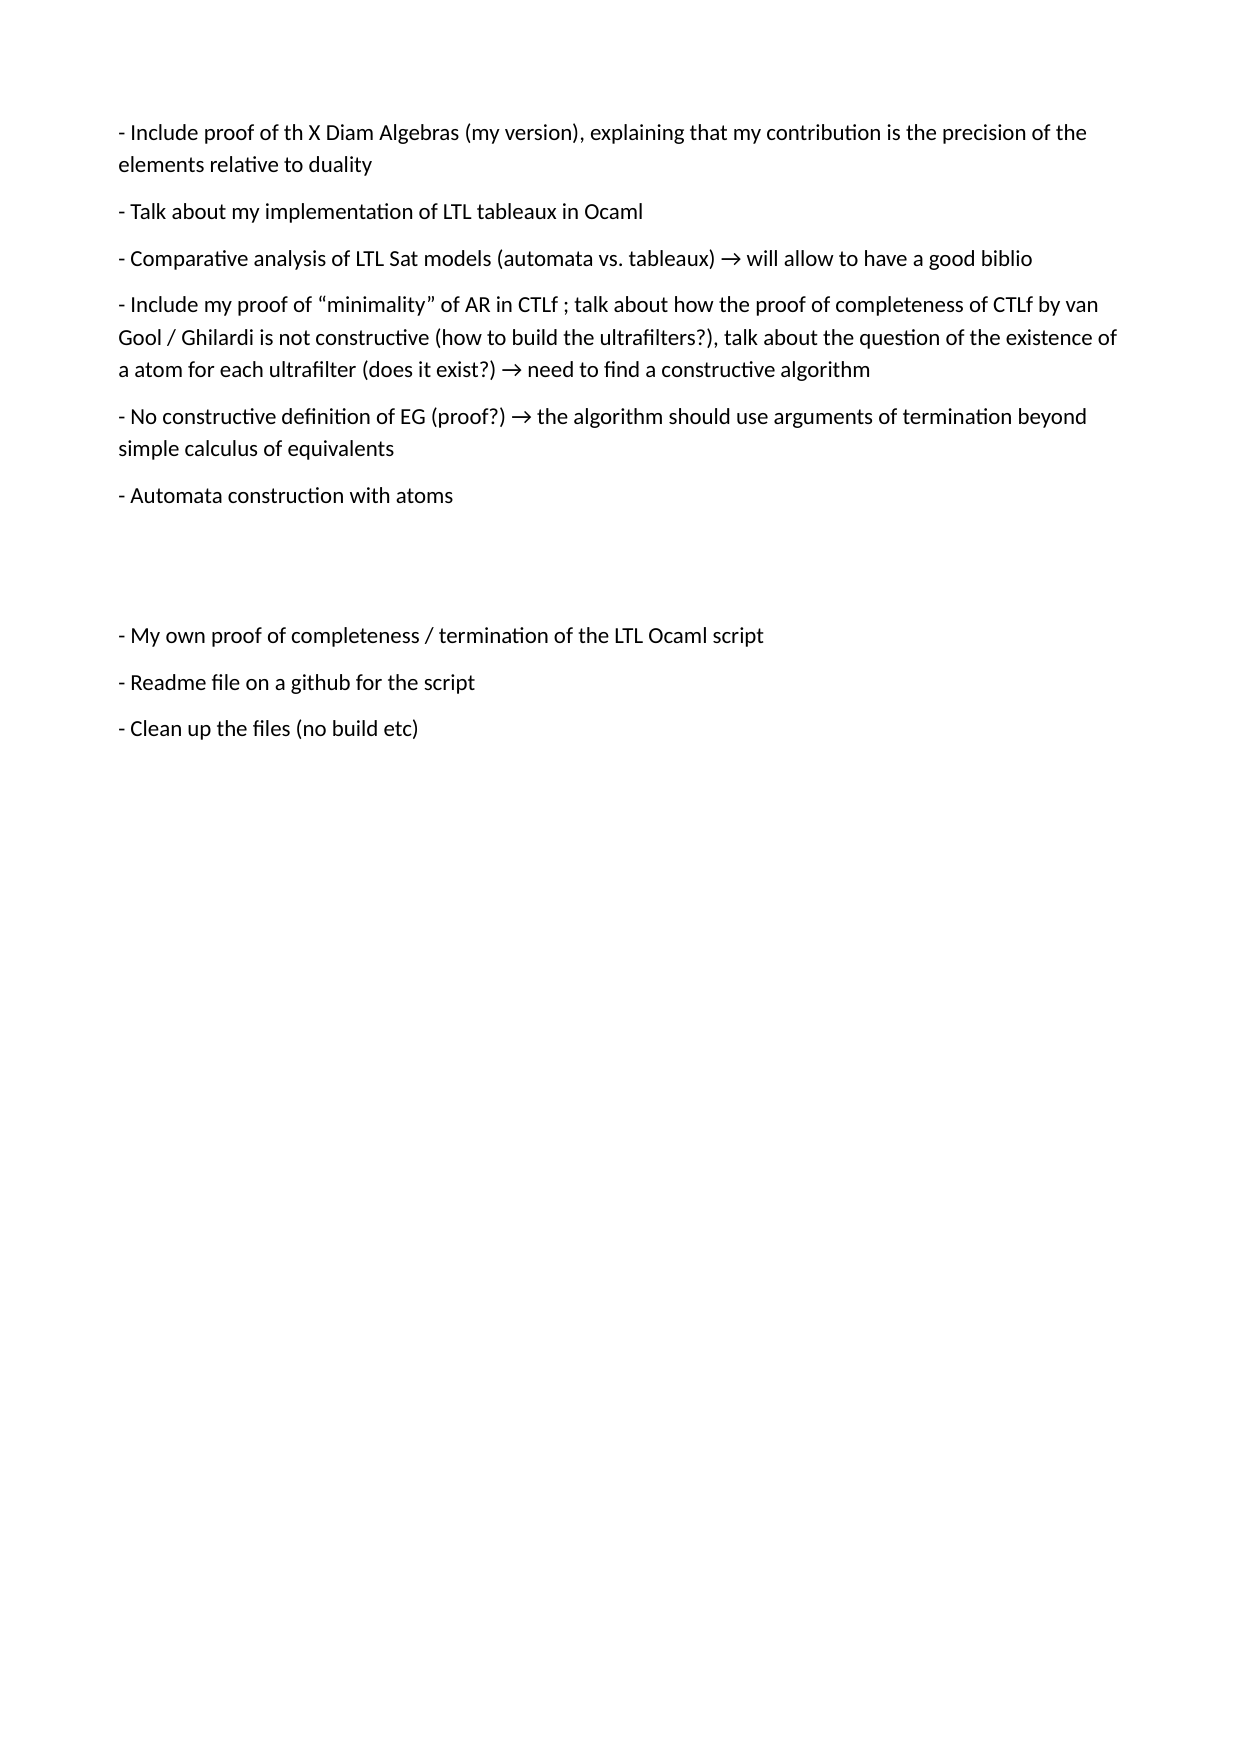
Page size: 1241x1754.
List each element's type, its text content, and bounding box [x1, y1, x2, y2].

text - Automata construction with atoms [118, 481, 1122, 509]
text - Talk about my implementation of LTL tableaux in Ocaml [118, 197, 1122, 225]
text - Readme file on a github for the script [118, 668, 1122, 696]
text - Include my proof of “minimality” of AR in CTLf ; talk about how the proof of completeness of CTLf by van Gool / Ghilardi is not constructive (how to build the ultrafilters?), talk about the question of the existence of a atom for each ultrafilter (does it exist?) → need to find a constructive algorithm [118, 291, 1122, 383]
text - My own proof of completeness / termination of the LTL Ocaml script [118, 621, 1122, 649]
text - Clean up the files (no build etc) [118, 714, 1122, 743]
text - Comparative analysis of LTL Sat models (automata vs. tableaux) → will allow to have a good biblio [118, 244, 1122, 272]
text - No constructive definition of EG (proof?) → the algorithm should use arguments of termination beyond simple calculus of equivalents [118, 402, 1122, 462]
text - Include proof of th X Diam Algebras (my version), explaining that my contribution is the precision of the elements relative to duality [118, 118, 1122, 178]
